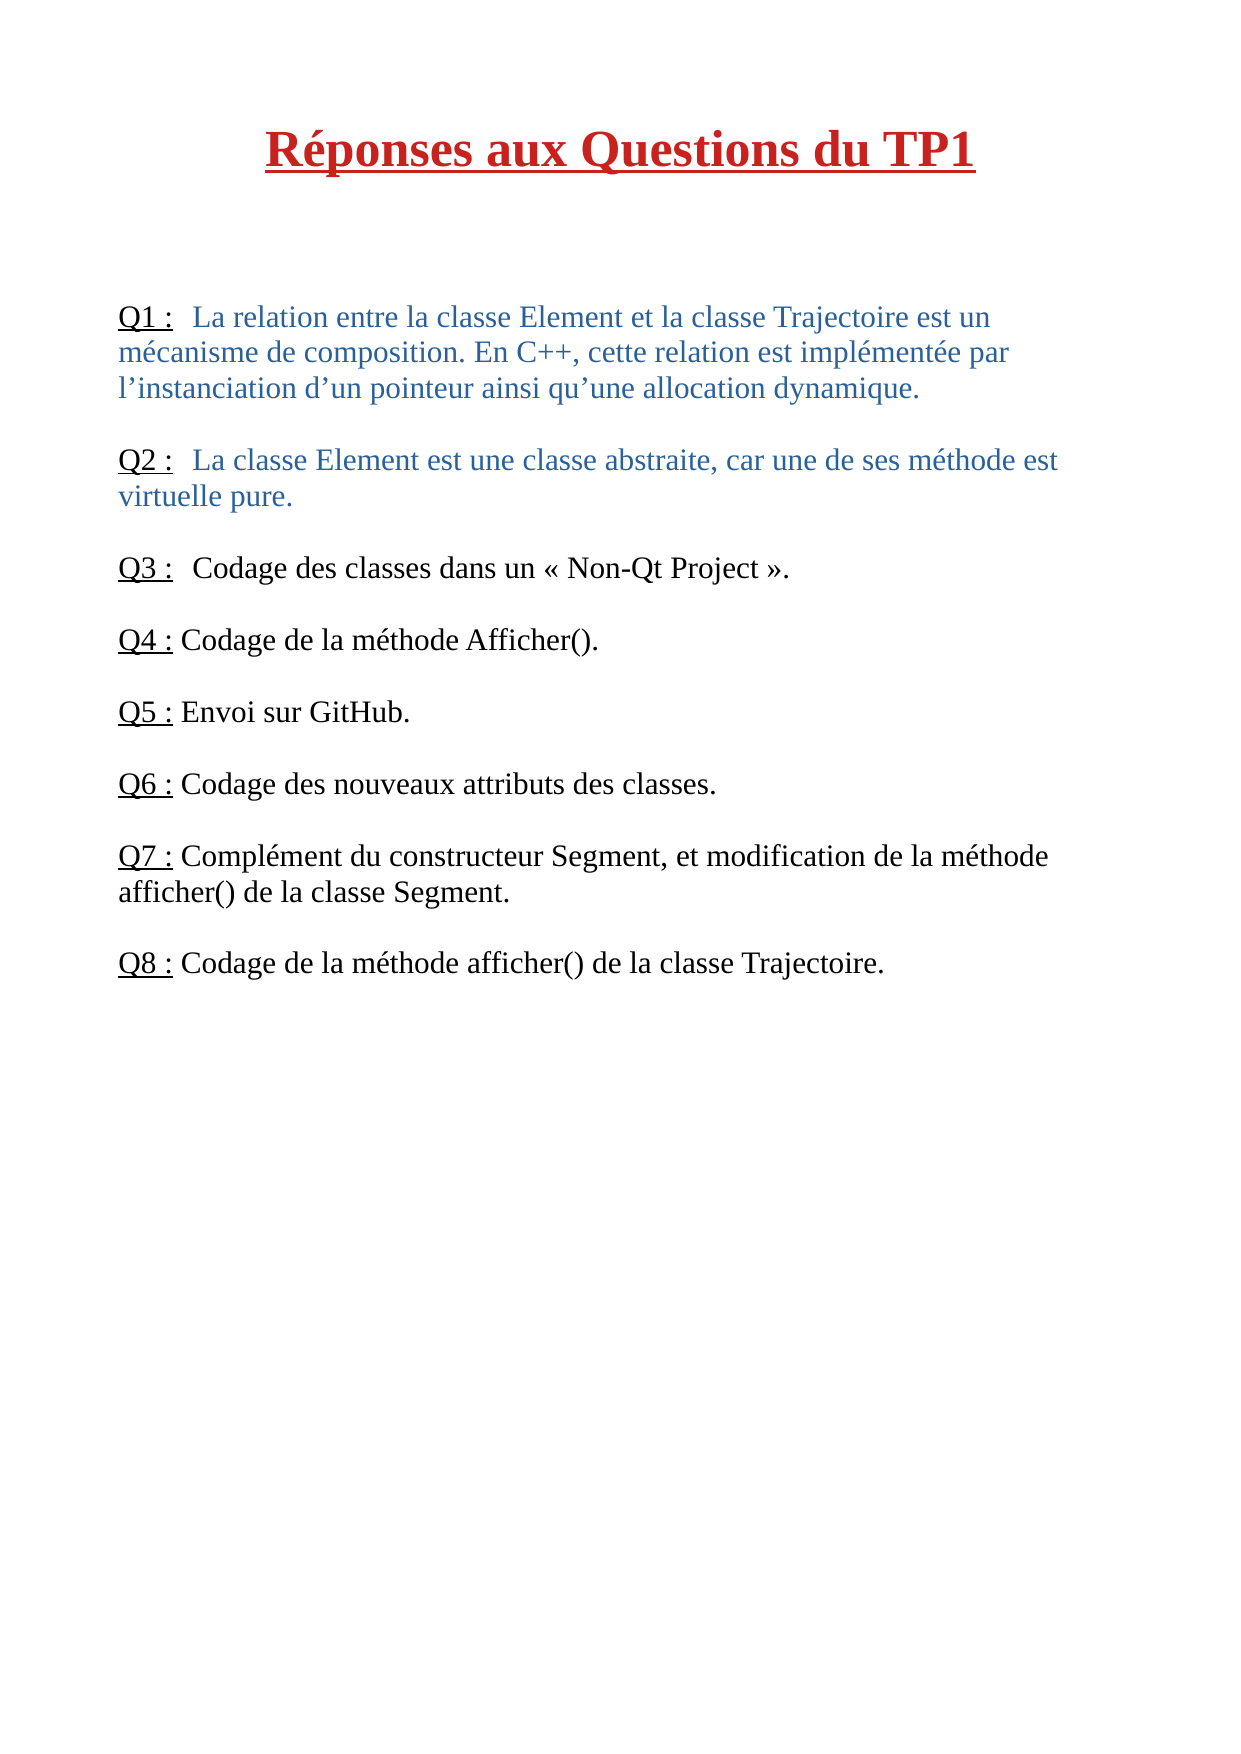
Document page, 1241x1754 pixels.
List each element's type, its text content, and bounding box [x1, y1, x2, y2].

text Réponses aux Questions du TP1 [118, 118, 1122, 178]
text Q8 : Codage de la méthode afficher() de la classe Trajectoire. [118, 945, 1122, 981]
text Q5 : Envoi sur GitHub. [118, 693, 1122, 729]
text Q1 : La relation entre la classe Element et la classe Trajectoire est un mécanisme de composition. En C++, cette relation est implémentée par l’instanciation d’un pointeur ainsi qu’une allocation dynamique. [118, 298, 1122, 406]
text Q4 : Codage de la méthode Afficher(). [118, 621, 1122, 657]
text Q6 : Codage des nouveaux attributs des classes. [118, 765, 1122, 801]
text Q7 : Complément du constructeur Segment, et modification de la méthode afficher() de la classe Segment. [118, 837, 1122, 909]
text Q2 : La classe Element est une classe abstraite, car une de ses méthode est virtuelle pure. [118, 442, 1122, 513]
text Q3 : Codage des classes dans un « Non-Qt Project ». [118, 549, 1122, 585]
